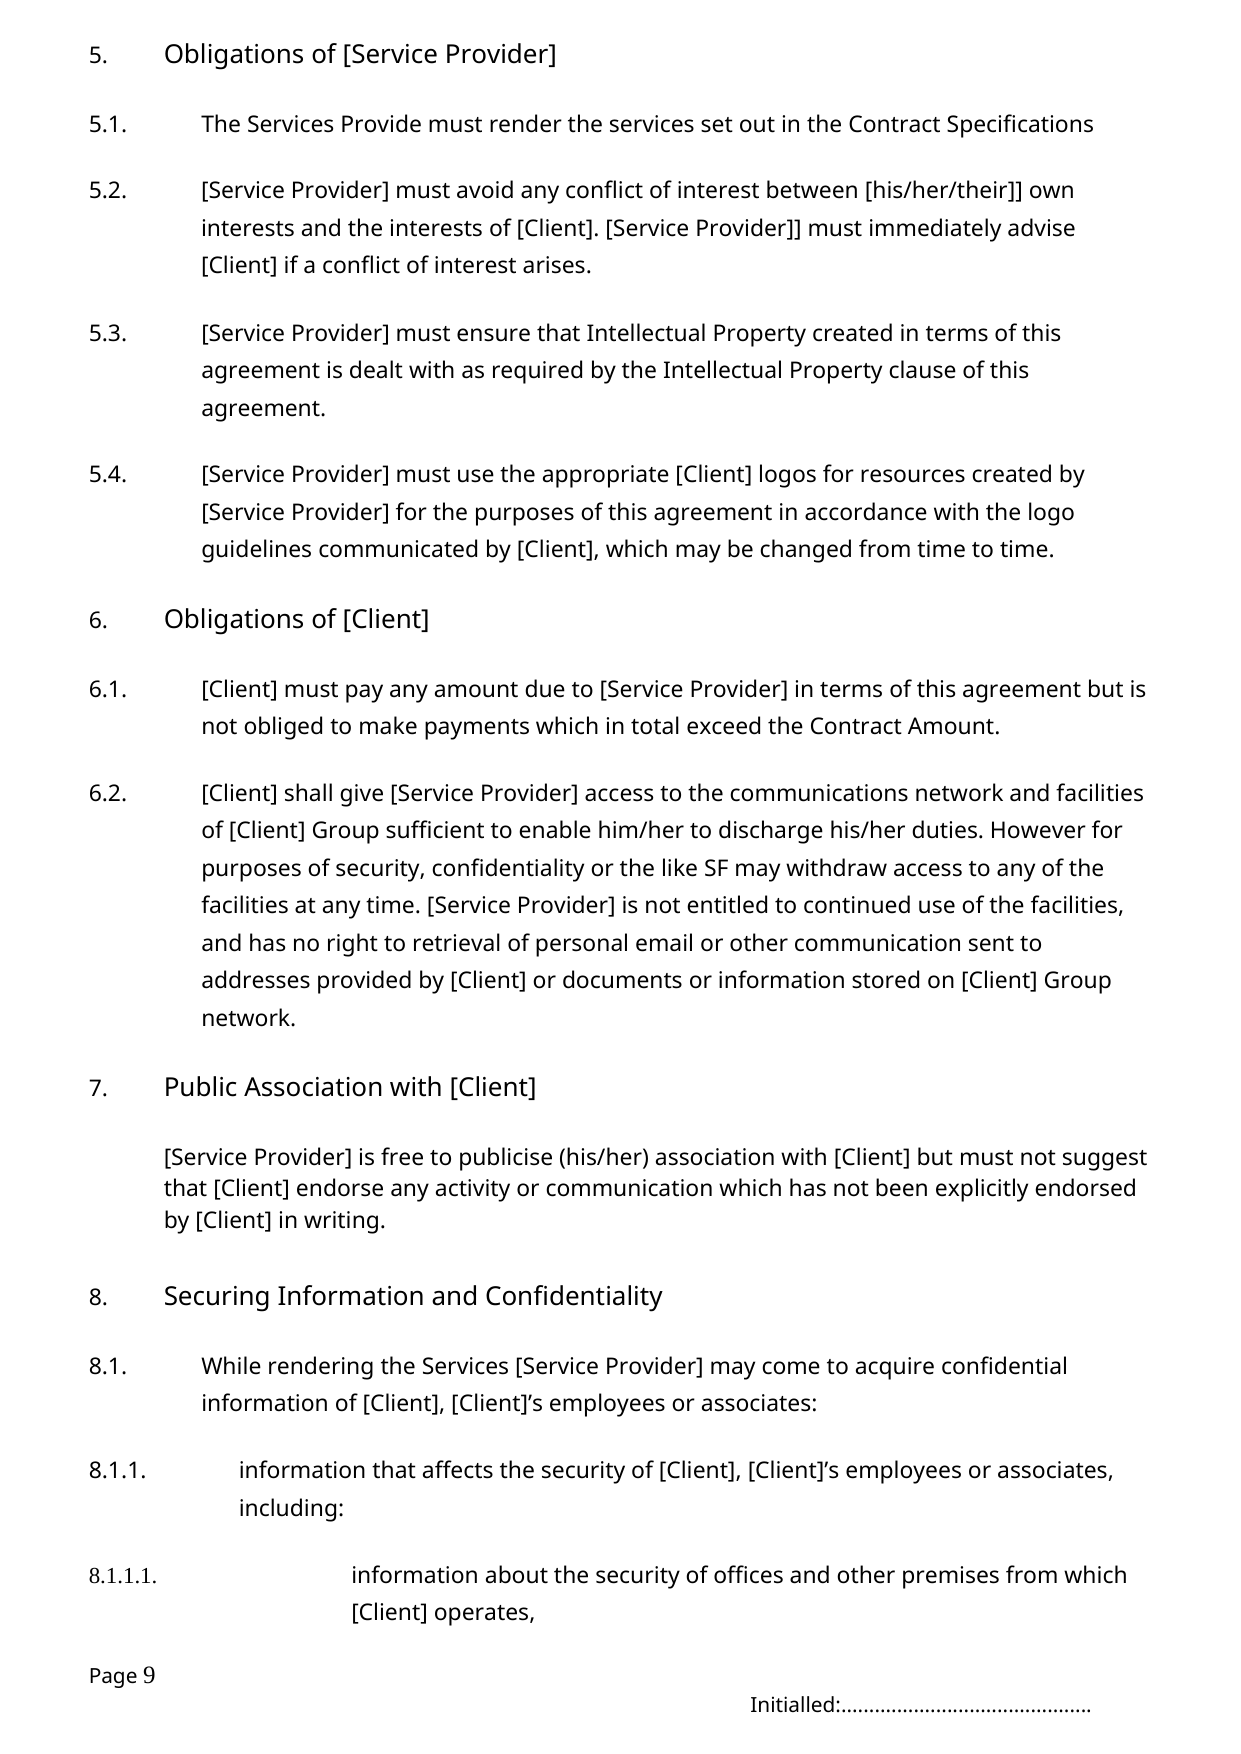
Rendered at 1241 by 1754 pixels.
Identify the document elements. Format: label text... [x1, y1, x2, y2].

text [Service Provider] is free to publicise (his/her) association with [Client] but must not suggest that [Client] endorse any activity or communication which has not been explicitly endorsed by [Client] in writing. [163, 1141, 1152, 1235]
list [Service Provider] must use the appropriate [Client] logos for resources created by [Service Provider] for the purposes of this agreement in accordance with the logo guidelines communicated by [Client], which may be changed from time to time. [88, 458, 1152, 565]
subtitle Public Association with [Client] [88, 1069, 1152, 1104]
subtitle Securing Information and Confidentiality [88, 1278, 1152, 1313]
list The Services Provide must render the services set out in the Contract Specifications [88, 107, 1152, 139]
list [Service Provider] must avoid any conflict of interest between [his/her/their]] own interests and the interests of [Client]. [Service Provider]] must immediately advise [Client] if a conflict of interest arises. [88, 174, 1152, 281]
subtitle Obligations of [Service Provider] [88, 35, 1152, 71]
list [Service Provider] must ensure that Intellectual Property created in terms of this agreement is dealt with as required by the Intellectual Property clause of this agreement. [88, 316, 1152, 423]
list [Client] must pay any amount due to [Service Provider] in terms of this agreement but is not obliged to make payments which in total exceed the Contract Amount. [88, 672, 1152, 741]
list While rendering the Services [Service Provider] may come to acquire confidential information of [Client], [Client]’s employees or associates: [88, 1350, 1152, 1419]
subtitle Obligations of [Client] [88, 600, 1152, 636]
list information about the security of offices and other premises from which [Client] operates, [88, 1559, 1152, 1628]
list [Client] shall give [Service Provider] access to the communications network and facilities of [Client] Group sufficient to enable him/her to discharge his/her duties. However for purposes of security, confidentiality or the like SF may withdraw access to any of the facilities at any time. [Service Provider] is not entitled to continued use of the facilities, and has no right to retrieval of personal email or other communication sent to addresses provided by [Client] or documents or information stored on [Client] Group network. [88, 777, 1152, 1033]
list information that affects the security of [Client], [Client]’s employees or associates, including: [88, 1454, 1152, 1523]
